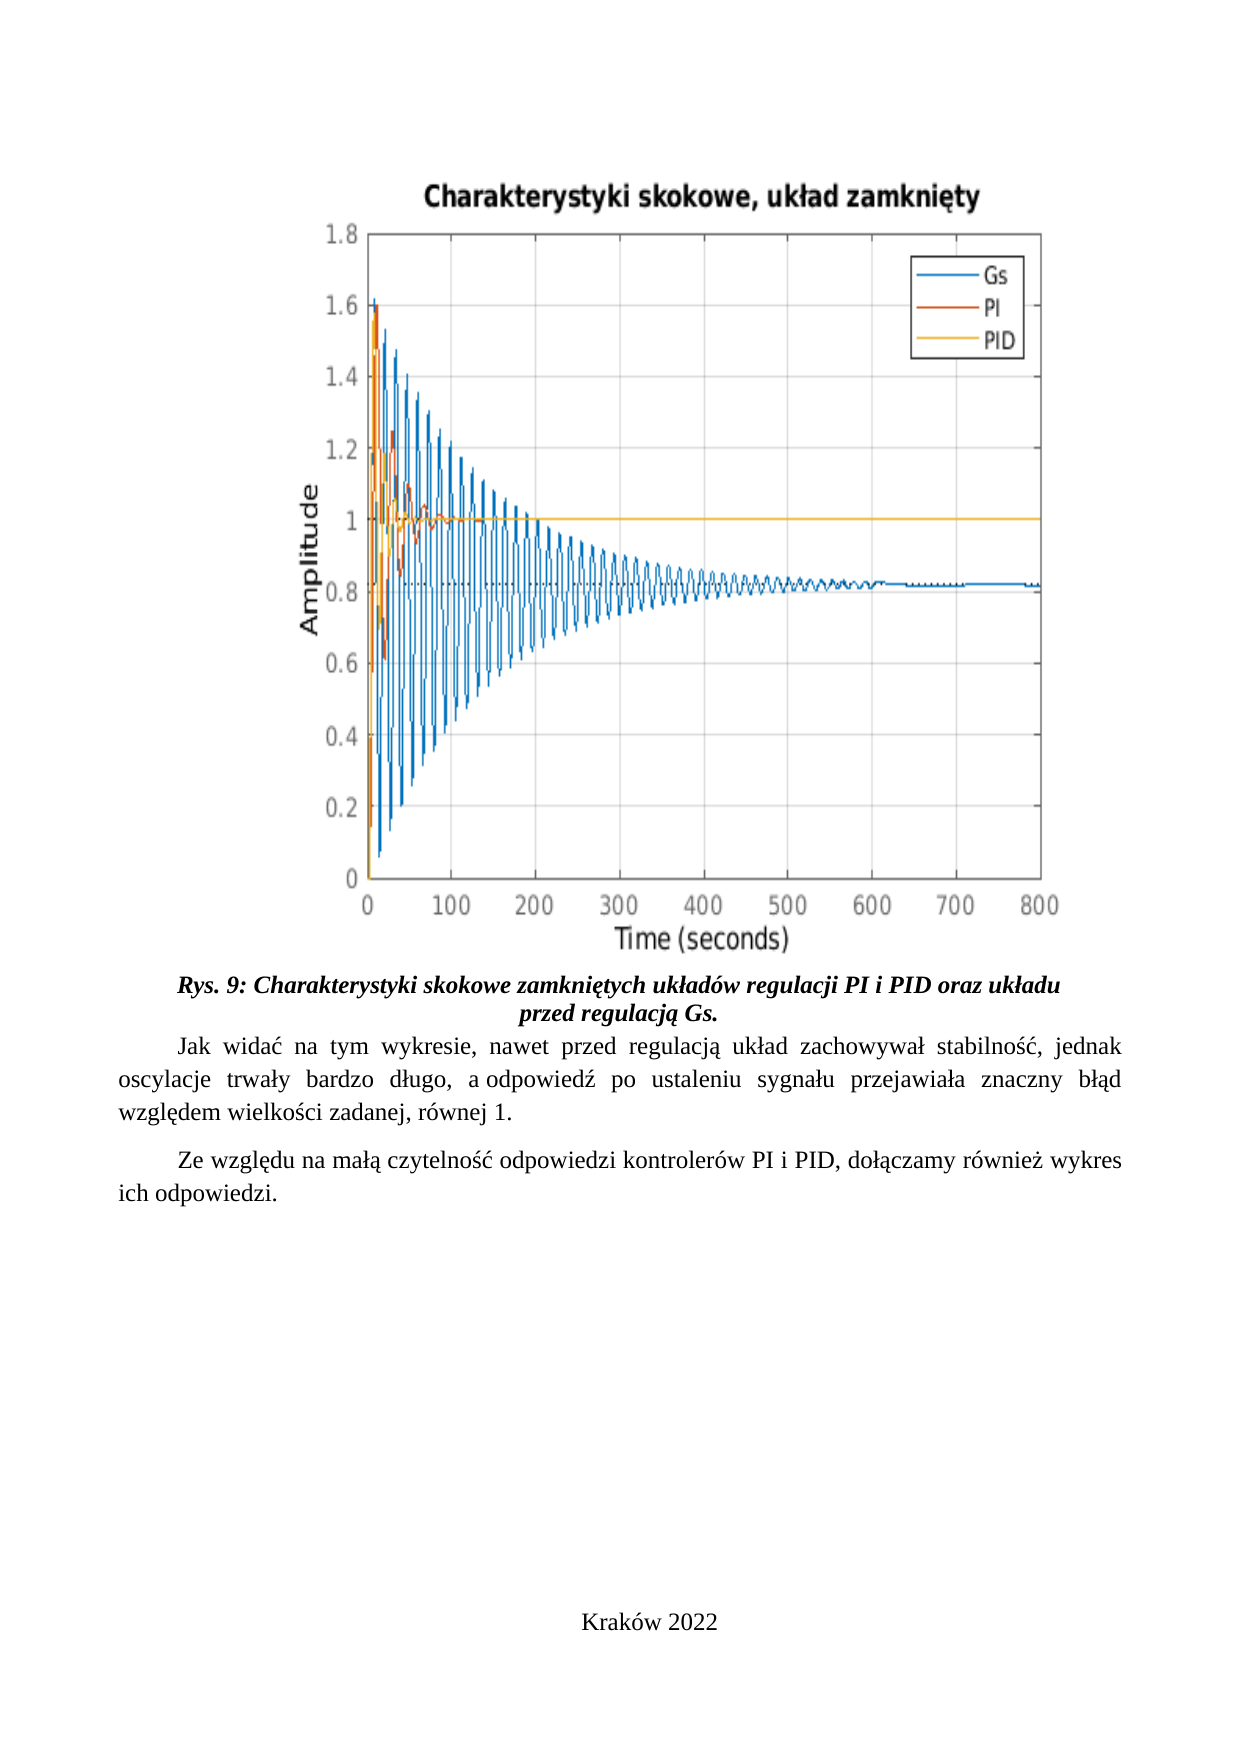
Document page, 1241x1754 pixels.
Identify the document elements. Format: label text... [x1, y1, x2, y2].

text Ze względu na małą czytelność odpowiedzi kontrolerów PI i PID, dołączamy również wykres ich odpowiedzi. [118, 1145, 1122, 1207]
picture [233, 130, 1066, 970]
text Jak widać na tym wykresie, nawet przed regulacją układ zachowywał stabilność, jednak oscylacje trwały bardzo długo, a odpowiedź po ustaleniu sygnału przejawiała znaczny błąd względem wielkości zadanej, równej 1. [118, 118, 1122, 1126]
text Rys. 9: Charakterystyki skokowe zamkniętych układów regulacji PI i PID oraz układu przed regulacją Gs. [175, 131, 1065, 1027]
